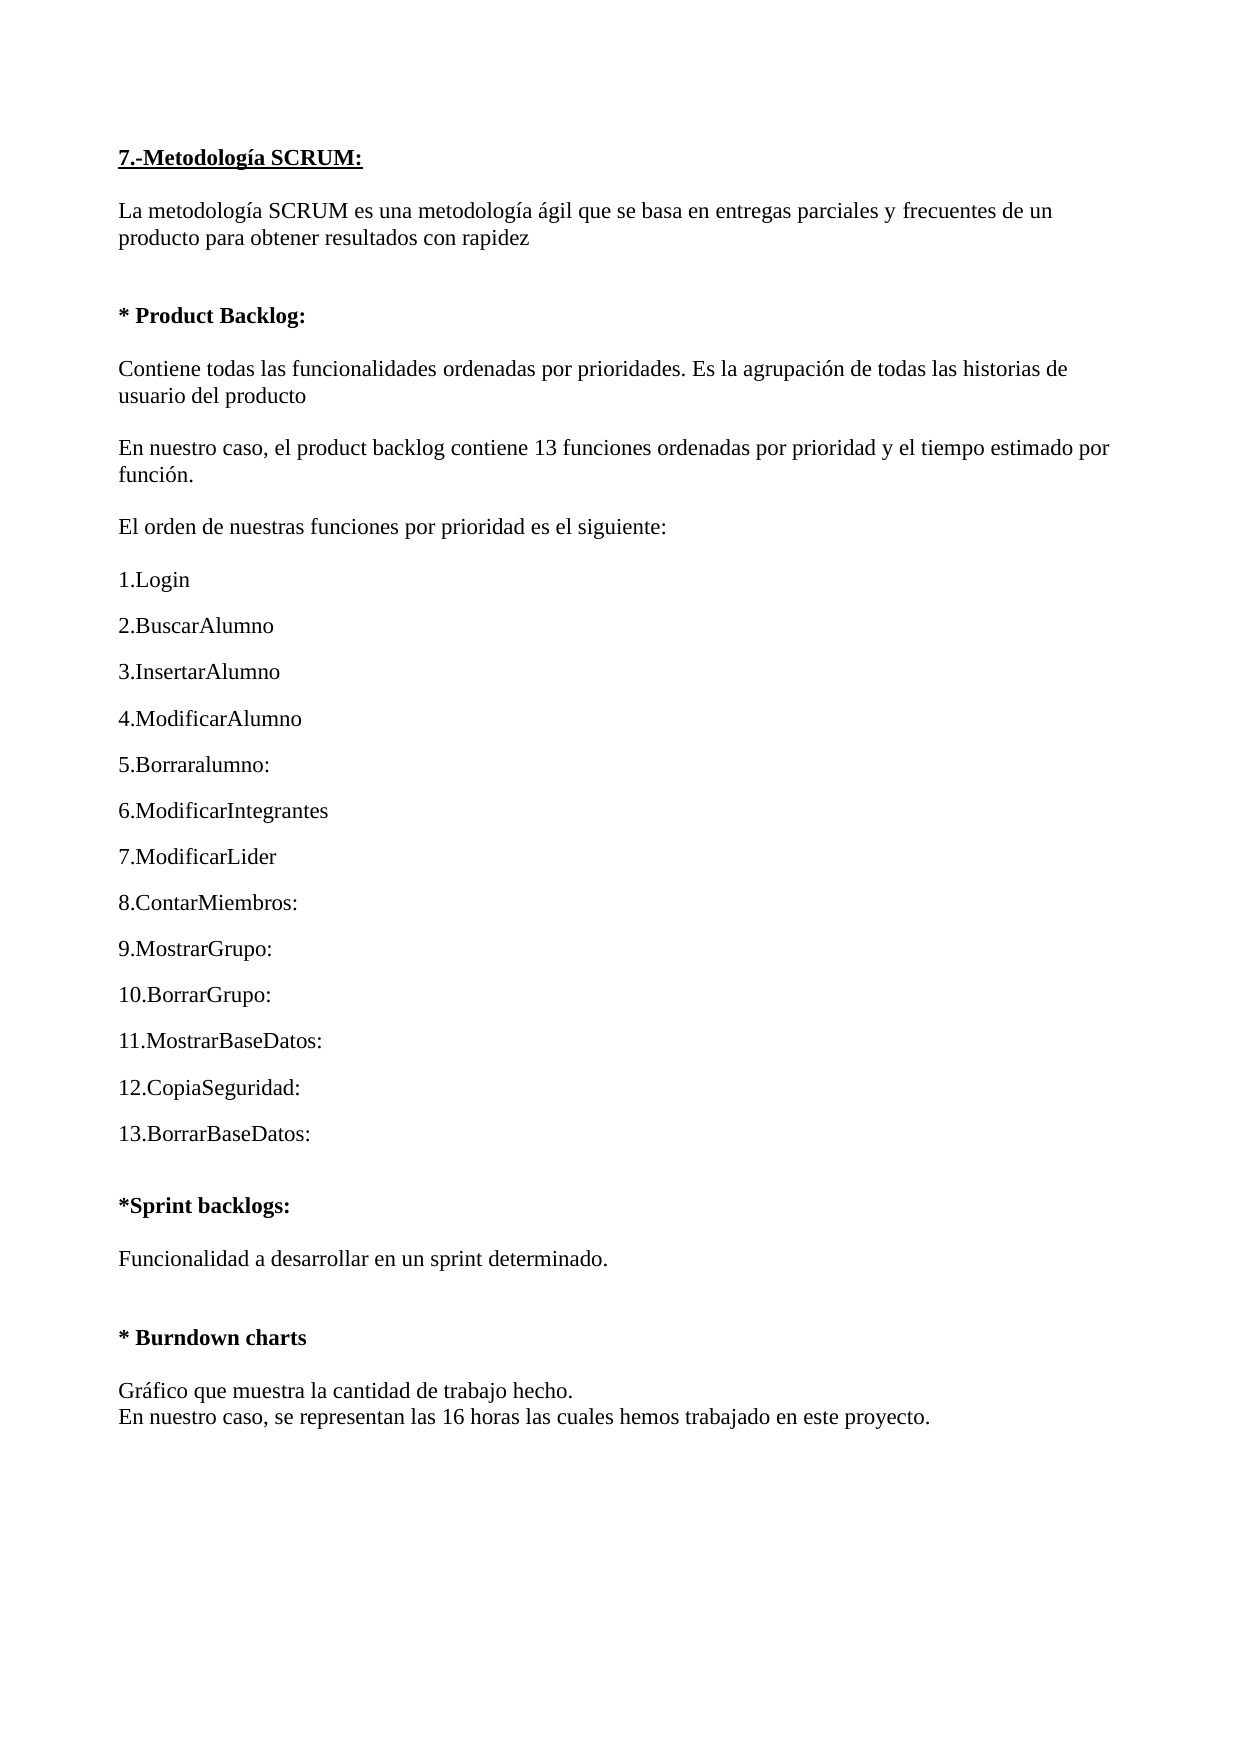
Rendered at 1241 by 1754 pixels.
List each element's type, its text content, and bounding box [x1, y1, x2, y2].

text 13.BorrarBaseDatos: [118, 1120, 1122, 1146]
text 7.ModificarLider [118, 843, 1122, 869]
text 4.ModificarAlumno [118, 704, 1122, 731]
text 8.ContarMiembros: [118, 889, 1122, 916]
text * Product Backlog: [118, 303, 1122, 329]
text 2.BuscarAlumno [118, 612, 1122, 639]
text Funcionalidad a desarrollar en un sprint determinado. [118, 1245, 1122, 1271]
text Contiene todas las funcionalidades ordenadas por prioridades. Es la agrupación de todas las historias de usuario del producto [118, 355, 1122, 408]
text La metodología SCRUM es una metodología ágil que se basa en entregas parciales y frecuentes de un producto para obtener resultados con rapidez [118, 197, 1122, 250]
text 3.InsertarAlumno [118, 658, 1122, 685]
text 11.MostrarBaseDatos: [118, 1028, 1122, 1054]
text Gráfico que muestra la cantidad de trabajo hecho. [118, 1377, 1122, 1403]
text *Sprint backlogs: [118, 1192, 1122, 1219]
text El orden de nuestras funciones por prioridad es el siguiente: [118, 513, 1122, 540]
text En nuestro caso, el product backlog contiene 13 funciones ordenadas por prioridad y el tiempo estimado por función. [118, 434, 1122, 487]
text 6.ModificarIntegrantes [118, 797, 1122, 823]
text 10.BorrarGrupo: [118, 981, 1122, 1008]
text * Burndown charts [118, 1324, 1122, 1351]
text 7.-Metodología SCRUM: [118, 144, 1122, 171]
text 9.MostrarGrupo: [118, 935, 1122, 962]
text 1.Login [118, 566, 1122, 592]
text 5.Borraralumno: [118, 751, 1122, 777]
text 12.CopiaSeguridad: [118, 1074, 1122, 1100]
text En nuestro caso, se representan las 16 horas las cuales hemos trabajado en este proyecto. [118, 1403, 1122, 1429]
